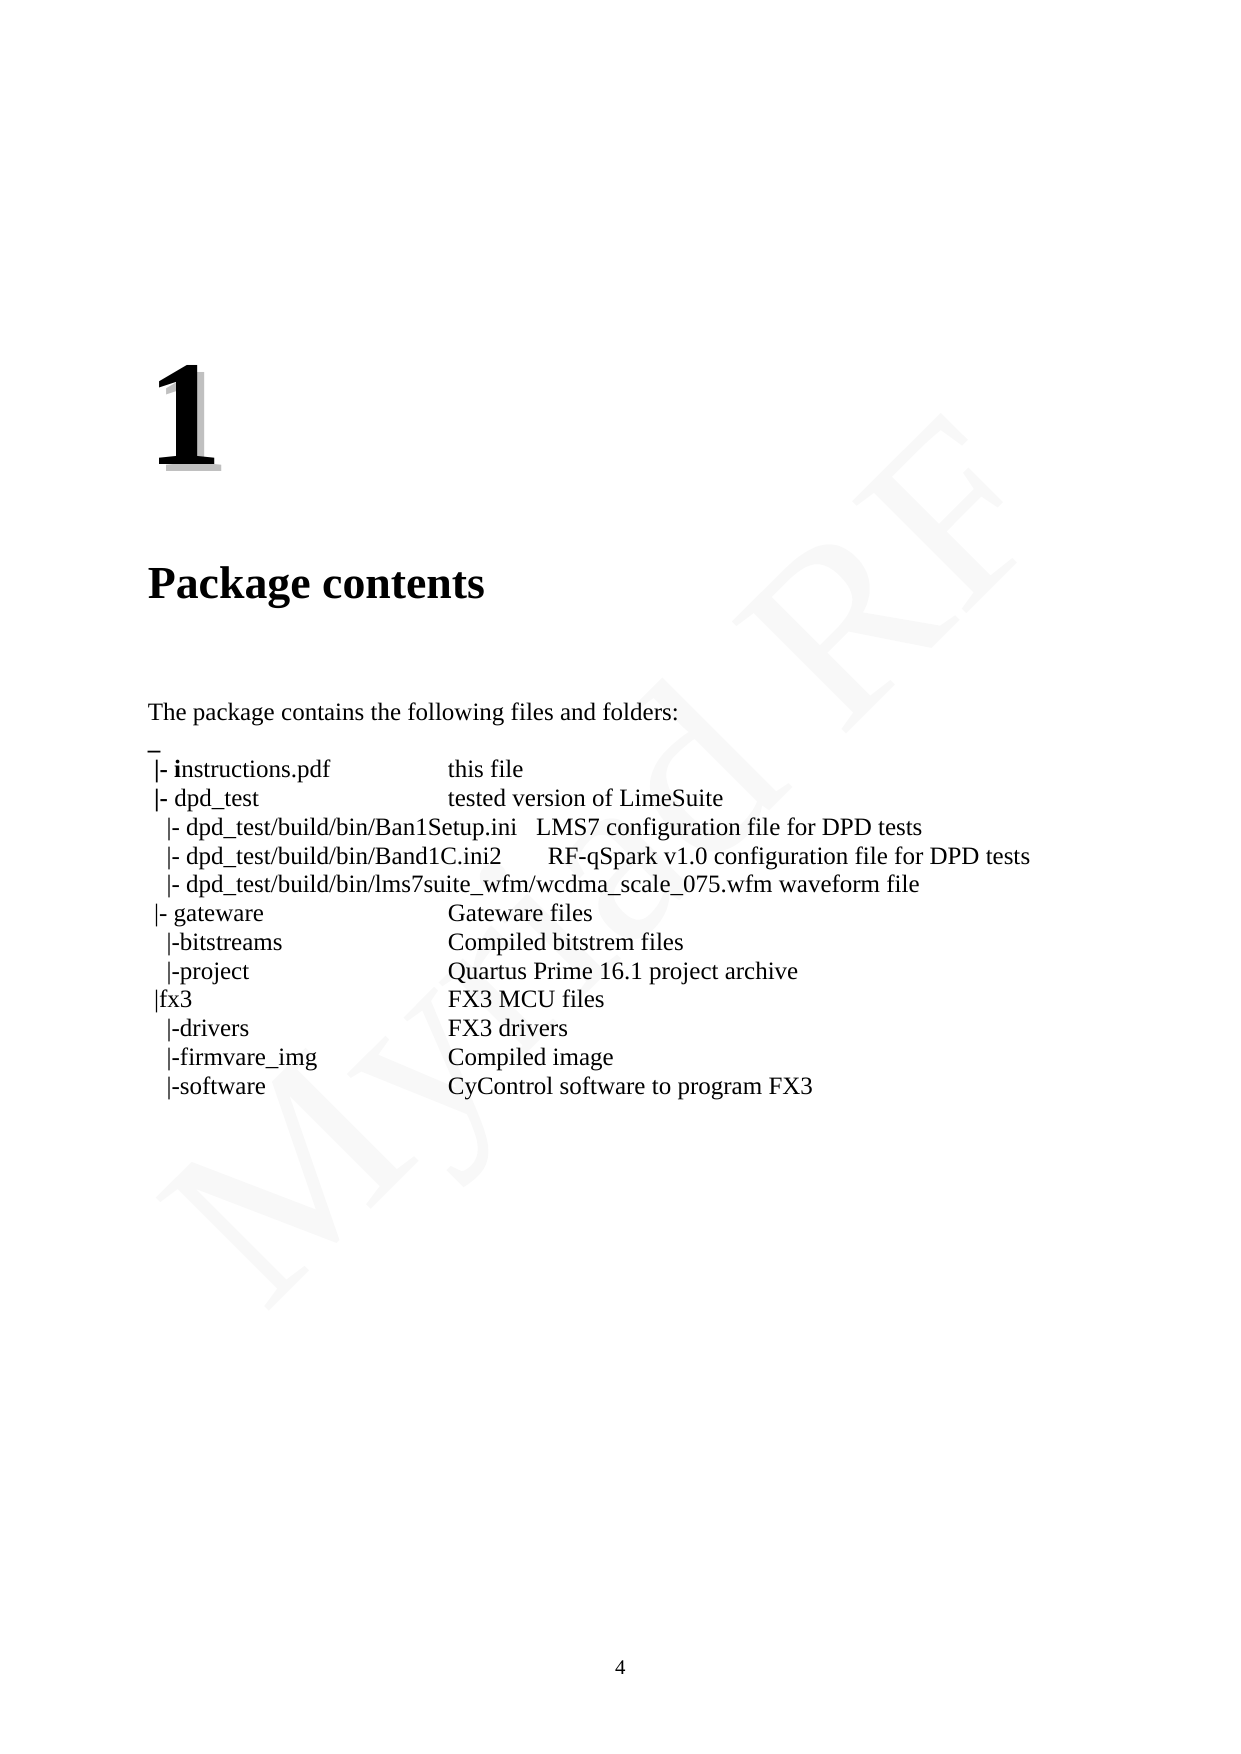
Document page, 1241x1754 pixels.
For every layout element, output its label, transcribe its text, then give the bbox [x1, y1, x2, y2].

text |- dpd_test/build/bin/Ban1Setup.ini LMS7 configuration file for DPD tests [743, 812, 1092, 841]
text |- dpd_test/build/bin/Band1C.ini2 RF-qSpark v1.0 configuration file for DPD tests [646, 841, 1092, 869]
text |-drivers FX3 drivers [521, 1013, 1092, 1042]
text |-project Quartus Prime 16.1 project archive [597, 956, 1092, 984]
text |- instructions.pdf this file [148, 754, 662, 783]
text [712, 726, 1092, 754]
text |-firmvare_img [148, 1042, 378, 1071]
text [380, 1042, 448, 1071]
text [683, 697, 852, 726]
text |-project Quartus Prime 16.1 project archive [479, 956, 585, 984]
subtitle [773, 565, 852, 608]
text |-bitstreams Compiled bitstrem files [562, 927, 1092, 956]
text |- gateware Gateware files [657, 898, 1092, 927]
subtitle [973, 556, 1092, 608]
text [855, 697, 1092, 726]
text Compiled image [449, 1042, 1092, 1071]
text |- dpd_test/build/bin/lms7suite_wfm/wcdma_scale_075.wfm waveform file [148, 869, 617, 898]
text |-bitstreams Compiled bitstrem files [148, 927, 488, 956]
text _ [148, 726, 687, 754]
text |- dpd_test/build/bin/lms7suite_wfm/wcdma_scale_075.wfm waveform file [674, 869, 1092, 898]
text |- dpd_test/build/bin/Ban1Setup.ini LMS7 configuration file for DPD tests [148, 812, 683, 841]
text |-drivers FX3 drivers [148, 1013, 435, 1042]
text |- dpd_test tested version of LimeSuite [668, 783, 756, 812]
text |-bitstreams Compiled bitstrem files [488, 927, 559, 956]
text |- dpd_test tested version of LimeSuite [762, 783, 1092, 812]
text |-drivers FX3 drivers [437, 1013, 518, 1042]
text |-software CyControl software to program FX3 [300, 1071, 426, 1099]
subtitle [856, 556, 973, 608]
text [678, 740, 708, 754]
text [740, 754, 1092, 783]
text |fx3 FX3 MCU files [492, 984, 1092, 1013]
subtitle Package contents [148, 556, 798, 608]
text [667, 754, 737, 783]
text |- dpd_test tested version of LimeSuite [148, 783, 657, 812]
text |-software CyControl software to program FX3 [148, 1071, 281, 1099]
text |- gateware Gateware files [148, 898, 530, 927]
text |- dpd_test/build/bin/Band1C.ini2 RF-qSpark v1.0 configuration file for DPD tests [148, 841, 576, 869]
text |-project Quartus Prime 16.1 project archive [148, 956, 475, 984]
text |fx3 FX3 MCU files [148, 984, 489, 1013]
text |- dpd_test/build/bin/lms7suite_wfm/wcdma_scale_075.wfm waveform file [614, 869, 663, 898]
text |-software CyControl software to program FX3 [461, 1071, 1092, 1099]
text |- gateware Gateware files [615, 898, 660, 919]
text |- gateware Gateware files [533, 898, 607, 927]
text The package contains the following files and folders: [148, 697, 680, 726]
